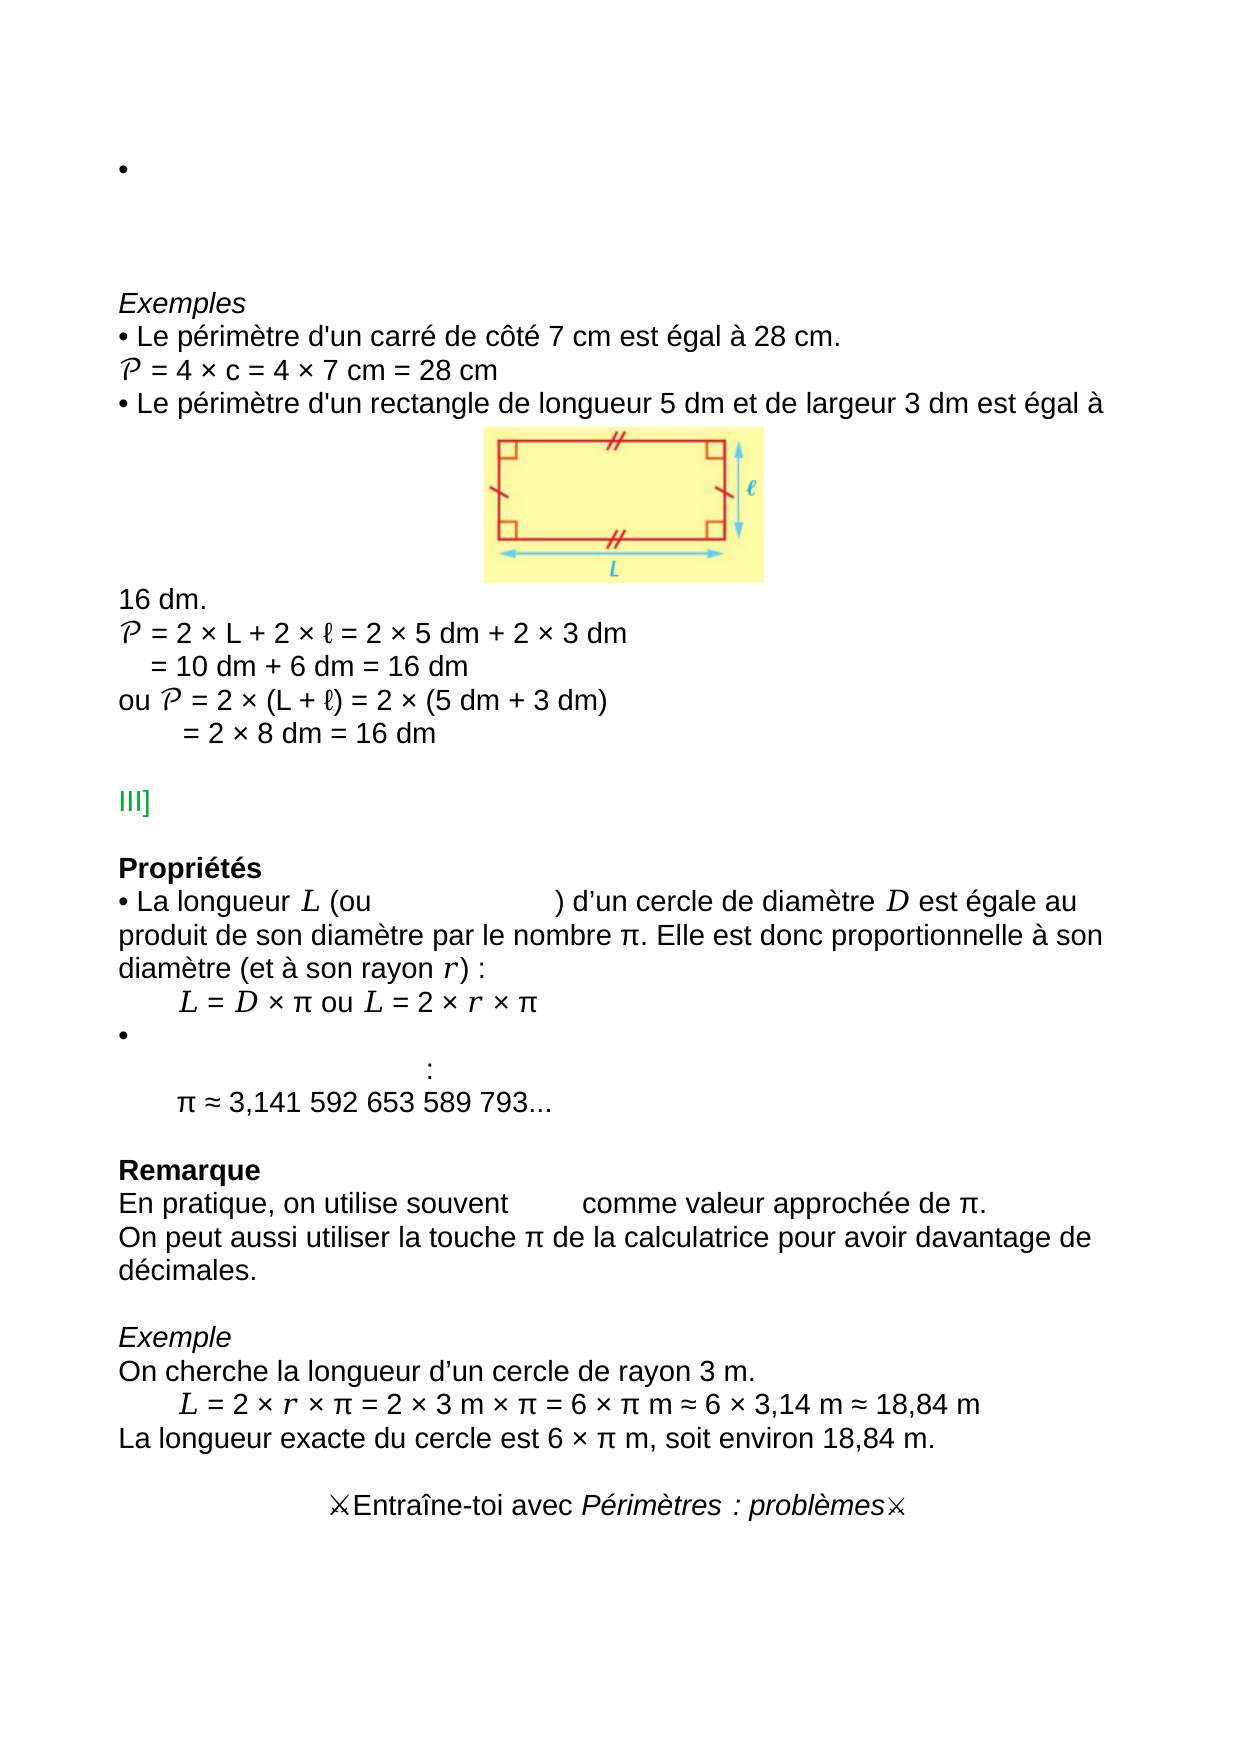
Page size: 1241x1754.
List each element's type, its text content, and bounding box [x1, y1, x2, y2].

picture [483, 427, 764, 583]
text • Le périmètre d'un rectangle de longueur L et de largeur ℓ : 𝒫 = 2 × L + 2 × ℓ ou 𝒫 = 2 × (L + ℓ) [118, 118, 1122, 252]
text ⚔️Entraîne-toi avec Périmètres : problèmes⚔️ [118, 1488, 1122, 1521]
text Exemples • Le périmètre d'un carré de côté 7 cm est égal à 28 cm. 𝒫 = 4 × c = 4 × 7 cm = 28 cm • Le périmètre d'un rectangle de longueur 5 dm et de largeur 3 dm est égal à 16 dm. 𝒫 = 2 × L + 2 × ℓ = 2 × 5 dm + 2 × 3 dm = 10 dm + 6 dm = 16 dm ou 𝒫 = 2 × (L + ℓ) = 2 × (5 dm + 3 dm) = 2 × 8 dm = 16 dm [118, 252, 1122, 750]
text Propriétés • La longueur 𝐿 (ou circonférence) d’un cercle de diamètre 𝐷 est égale au produit de son diamètre par le nombre π. Elle est donc proportionnelle à son diamètre (et à son rayon 𝑟) : 𝐿 = 𝐷 × π ou 𝐿 = 2 × 𝑟 × π • Le nombre π (pi) n’est pas un nombre décimal, il possède une infinité de chiffres après la virgule : π ≈ 3,141 592 653 589 793... Remarque En pratique, on utilise souvent 3,14 comme valeur approchée de π. On peut aussi utiliser la touche π de la calculatrice pour avoir davantage de décimales. Exemple On cherche la longueur d’un cercle de rayon 3 m. 𝐿 = 2 × 𝑟 × π = 2 × 3 m × π = 6 × π m ≈ 6 × 3,14 m ≈ 18,84 m La longueur exacte du cercle est 6 × π m, soit environ 18,84 m. [118, 851, 1122, 1454]
text III] Calculer la longueur d’un cercle [118, 783, 1122, 817]
